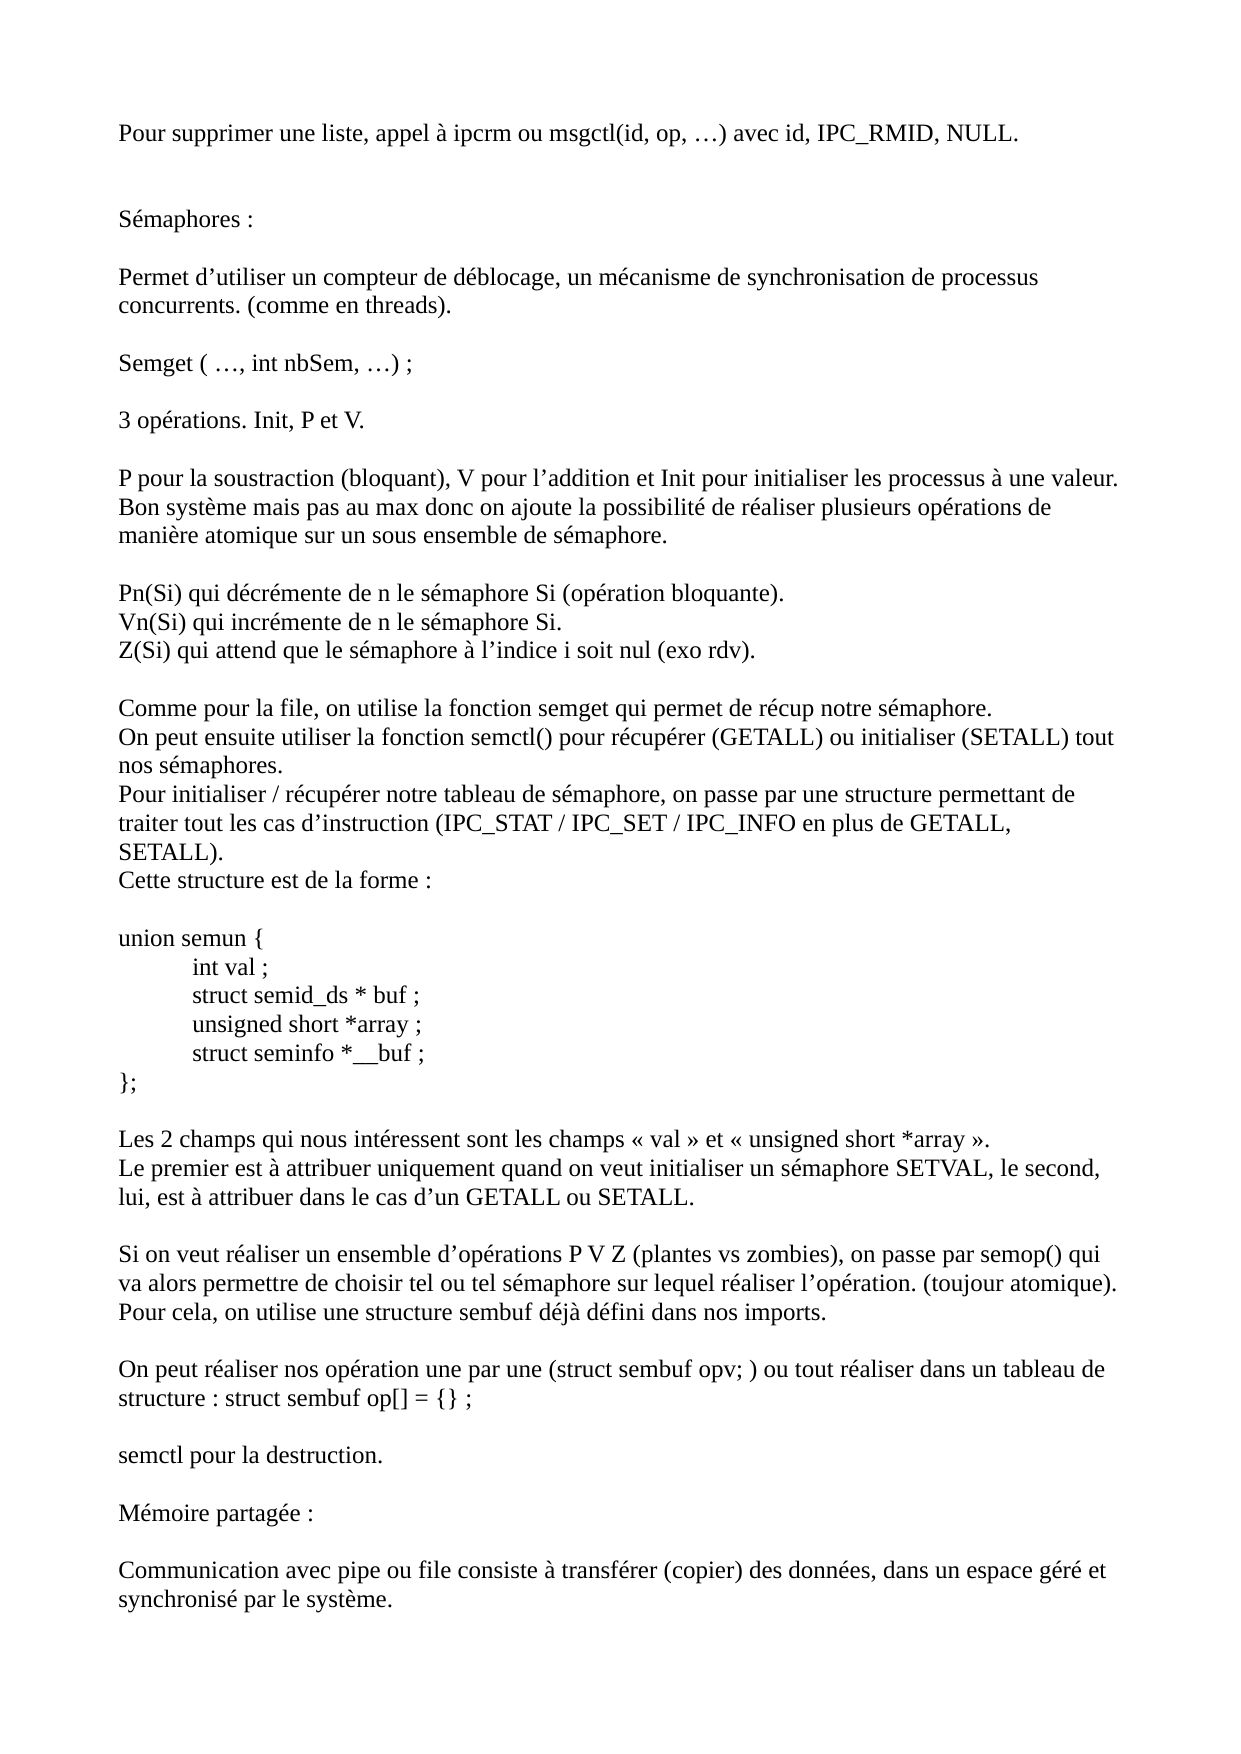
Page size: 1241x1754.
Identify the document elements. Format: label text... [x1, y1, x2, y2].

text On peut ensuite utiliser la fonction semctl() pour récupérer (GETALL) ou initialiser (SETALL) tout nos sémaphores. [118, 722, 1122, 779]
text Pn(Si) qui décrémente de n le sémaphore Si (opération bloquante). [118, 578, 1122, 607]
text semctl pour la destruction. [118, 1441, 1122, 1469]
text On peut réaliser nos opération une par une (struct sembuf opv; ) ou tout réaliser dans un tableau de structure : struct sembuf op[] = {} ; [118, 1354, 1122, 1412]
text Communication avec pipe ou file consiste à transférer (copier) des données, dans un espace géré et synchronisé par le système. [118, 1556, 1122, 1613]
text Cette structure est de la forme : [118, 866, 1122, 894]
text union semun { [118, 923, 1122, 952]
text Sémaphores : [118, 204, 1122, 233]
text Semget ( …, int nbSem, …) ; [118, 348, 1122, 377]
text Vn(Si) qui incrémente de n le sémaphore Si. [118, 607, 1122, 636]
text Permet d’utiliser un compteur de déblocage, un mécanisme de synchronisation de processus concurrents. (comme en threads). [118, 262, 1122, 319]
text Bon système mais pas au max donc on ajoute la possibilité de réaliser plusieurs opérations de manière atomique sur un sous ensemble de sémaphore. [118, 492, 1122, 549]
text Pour initialiser / récupérer notre tableau de sémaphore, on passe par une structure permettant de traiter tout les cas d’instruction (IPC_STAT / IPC_SET / IPC_INFO en plus de GETALL, SETALL). [118, 779, 1122, 866]
text Mémoire partagée : [118, 1498, 1122, 1527]
text int val ; [118, 952, 1122, 981]
text unsigned short *array ; [118, 1009, 1122, 1038]
text Pour supprimer une liste, appel à ipcrm ou msgctl(id, op, …) avec id, IPC_RMID, NULL. [118, 118, 1122, 147]
text Les 2 champs qui nous intéressent sont les champs « val » et « unsigned short *array ». [118, 1124, 1122, 1153]
text Si on veut réaliser un ensemble d’opérations P V Z (plantes vs zombies), on passe par semop() qui va alors permettre de choisir tel ou tel sémaphore sur lequel réaliser l’opération. (toujour atomique). [118, 1239, 1122, 1297]
text Pour cela, on utilise une structure sembuf déjà défini dans nos imports. [118, 1297, 1122, 1326]
text Comme pour la file, on utilise la fonction semget qui permet de récup notre sémaphore. [118, 693, 1122, 722]
text P pour la soustraction (bloquant), V pour l’addition et Init pour initialiser les processus à une valeur. [118, 463, 1122, 492]
text Le premier est à attribuer uniquement quand on veut initialiser un sémaphore SETVAL, le second, lui, est à attribuer dans le cas d’un GETALL ou SETALL. [118, 1153, 1122, 1211]
text Z(Si) qui attend que le sémaphore à l’indice i soit nul (exo rdv). [118, 636, 1122, 664]
text }; [118, 1067, 1122, 1096]
text 3 opérations. Init, P et V. [118, 406, 1122, 434]
text struct seminfo *__buf ; [118, 1038, 1122, 1067]
text struct semid_ds * buf ; [118, 981, 1122, 1009]
